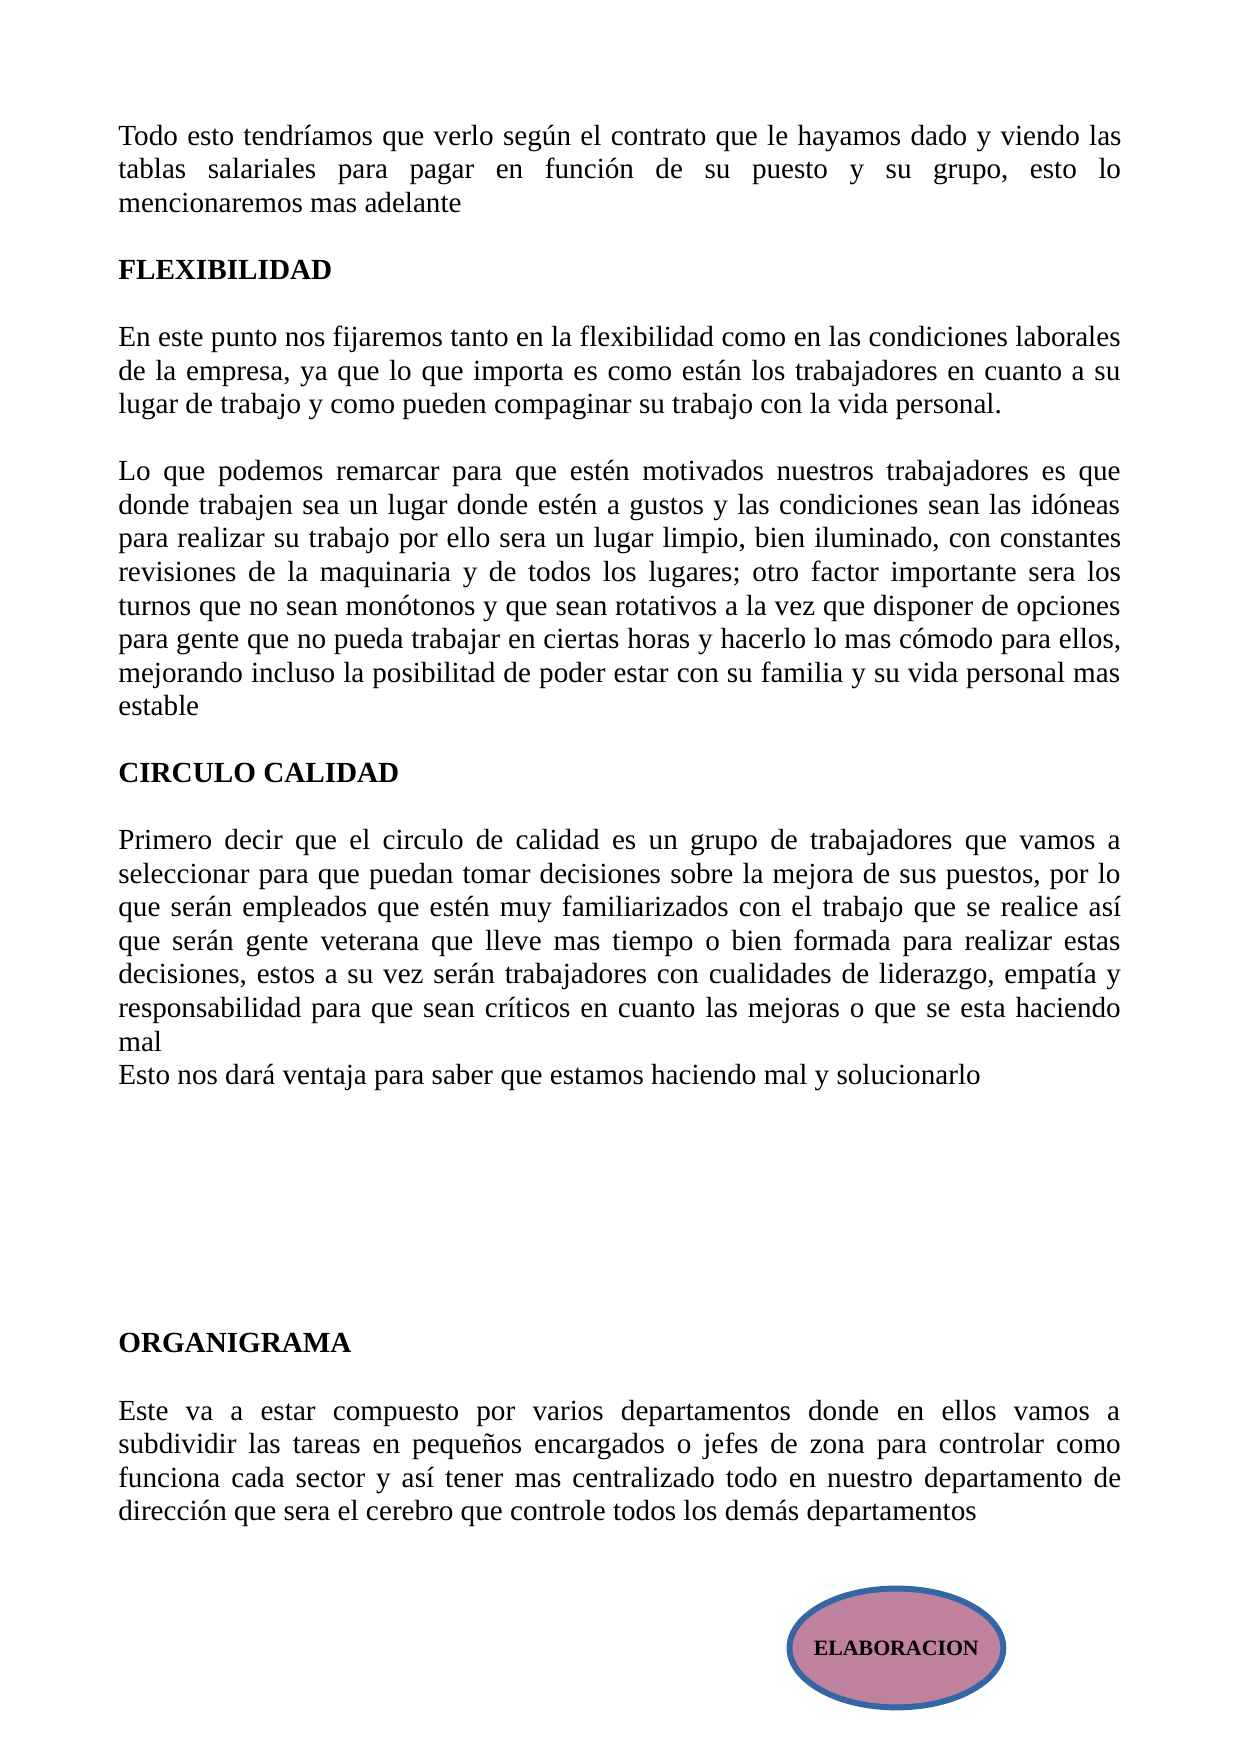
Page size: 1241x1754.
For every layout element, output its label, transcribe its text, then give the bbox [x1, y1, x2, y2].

text Primero decir que el circulo de calidad es un grupo de trabajadores que vamos a seleccionar para que puedan tomar decisiones sobre la mejora de sus puestos, por lo que serán empleados que estén muy familiarizados con el trabajo que se realice así que serán gente veterana que lleve mas tiempo o bien formada para realizar estas decisiones, estos a su vez serán trabajadores con cualidades de liderazgo, empatía y responsabilidad para que sean críticos en cuanto las mejoras o que se esta haciendo mal [118, 822, 1122, 1057]
text CIRCULO CALIDAD [118, 755, 1122, 789]
text Este va a estar compuesto por varios departamentos donde en ellos vamos a subdividir las tareas en pequeños encargados o jefes de zona para controlar como funciona cada sector y así tener mas centralizado todo en nuestro departamento de dirección que sera el cerebro que controle todos los demás departamentos [118, 1393, 1122, 1527]
text Todo esto tendríamos que verlo según el contrato que le hayamos dado y viendo las tablas salariales para pagar en función de su puesto y su grupo, esto lo mencionaremos mas adelante [118, 118, 1122, 219]
text Esto nos dará ventaja para saber que estamos haciendo mal y solucionarlo [118, 1057, 1122, 1091]
text En este punto nos fijaremos tanto en la flexibilidad como en las condiciones laborales de la empresa, ya que lo que importa es como están los trabajadores en cuanto a su lugar de trabajo y como pueden compaginar su trabajo con la vida personal. [118, 319, 1122, 420]
text FLEXIBILIDAD [118, 252, 1122, 286]
text Lo que podemos remarcar para que estén motivados nuestros trabajadores es que donde trabajen sea un lugar donde estén a gustos y las condiciones sean las idóneas para realizar su trabajo por ello sera un lugar limpio, bien iluminado, con constantes revisiones de la maquinaria y de todos los lugares; otro factor importante sera los turnos que no sean monótonos y que sean rotativos a la vez que disponer de opciones para gente que no pueda trabajar en ciertas horas y hacerlo lo mas cómodo para ellos, mejorando incluso la posibilitad de poder estar con su familia y su vida personal mas estable [118, 453, 1122, 722]
text ORGANIGRAMA [118, 1326, 1122, 1359]
